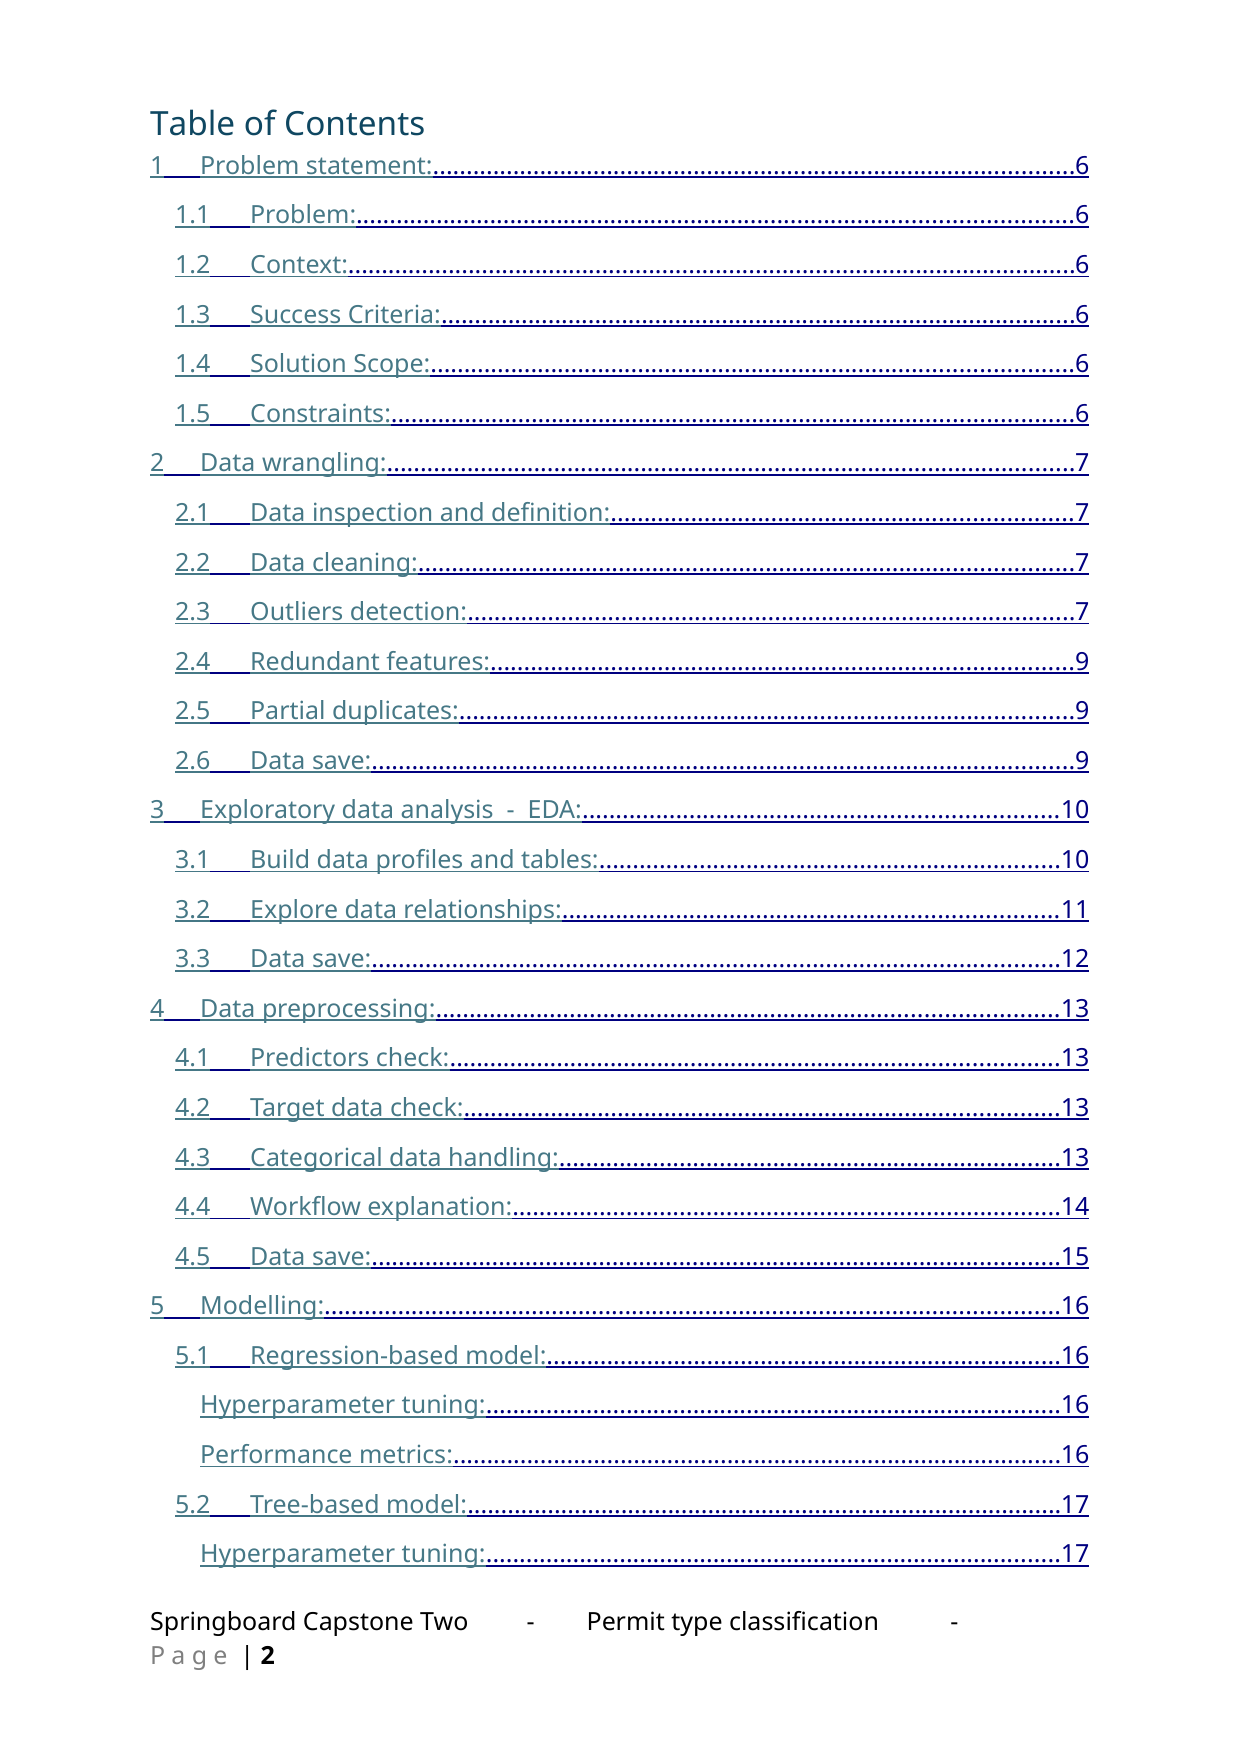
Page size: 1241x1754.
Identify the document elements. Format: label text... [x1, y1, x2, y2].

text 3.3 Data save: 12 [175, 941, 1090, 975]
text Hyperparameter tuning: 17 [200, 1536, 1090, 1570]
text Hyperparameter tuning: 16 [200, 1387, 1090, 1421]
text 1.3 Success Criteria: 6 [175, 296, 1090, 330]
text 2.3 Outliers detection: 7 [175, 594, 1090, 628]
text 1.1 Problem: 6 [175, 197, 1090, 231]
text 5.2 Tree-based model: 17 [175, 1486, 1090, 1520]
text 2 Data wrangling: 7 [150, 445, 1090, 479]
text 1.2 Context: 6 [175, 247, 1090, 281]
text 2.4 Redundant features: 9 [175, 643, 1090, 677]
text 2.1 Data inspection and definition: 7 [175, 495, 1090, 529]
text Performance metrics: 16 [200, 1437, 1090, 1471]
text 4.5 Data save: 15 [175, 1238, 1090, 1272]
text 4.3 Categorical data handling: 13 [175, 1139, 1090, 1173]
text 1 Problem statement: 6 [150, 148, 1090, 182]
text 2.6 Data save: 9 [175, 743, 1090, 777]
text 1.4 Solution Scope: 6 [175, 346, 1090, 380]
text 4.4 Workflow explanation: 14 [175, 1189, 1090, 1223]
text 1.5 Constraints: 6 [175, 396, 1090, 429]
text 4.1 Predictors check: 13 [175, 1040, 1090, 1074]
subtitle Table of Contents [150, 100, 1090, 145]
text 4.2 Target data check: 13 [175, 1090, 1090, 1124]
text 3.2 Explore data relationships: 11 [175, 891, 1090, 925]
text 5.1 Regression-based model: 16 [175, 1338, 1090, 1372]
text 3.1 Build data profiles and tables: 10 [175, 842, 1090, 876]
text 2.2 Data cleaning: 7 [175, 544, 1090, 578]
text 4 Data preprocessing: 13 [150, 991, 1090, 1024]
text 2.5 Partial duplicates: 9 [175, 693, 1090, 727]
text 3 Exploratory data analysis - EDA: 10 [150, 792, 1090, 826]
text 5 Modelling: 16 [150, 1288, 1090, 1322]
